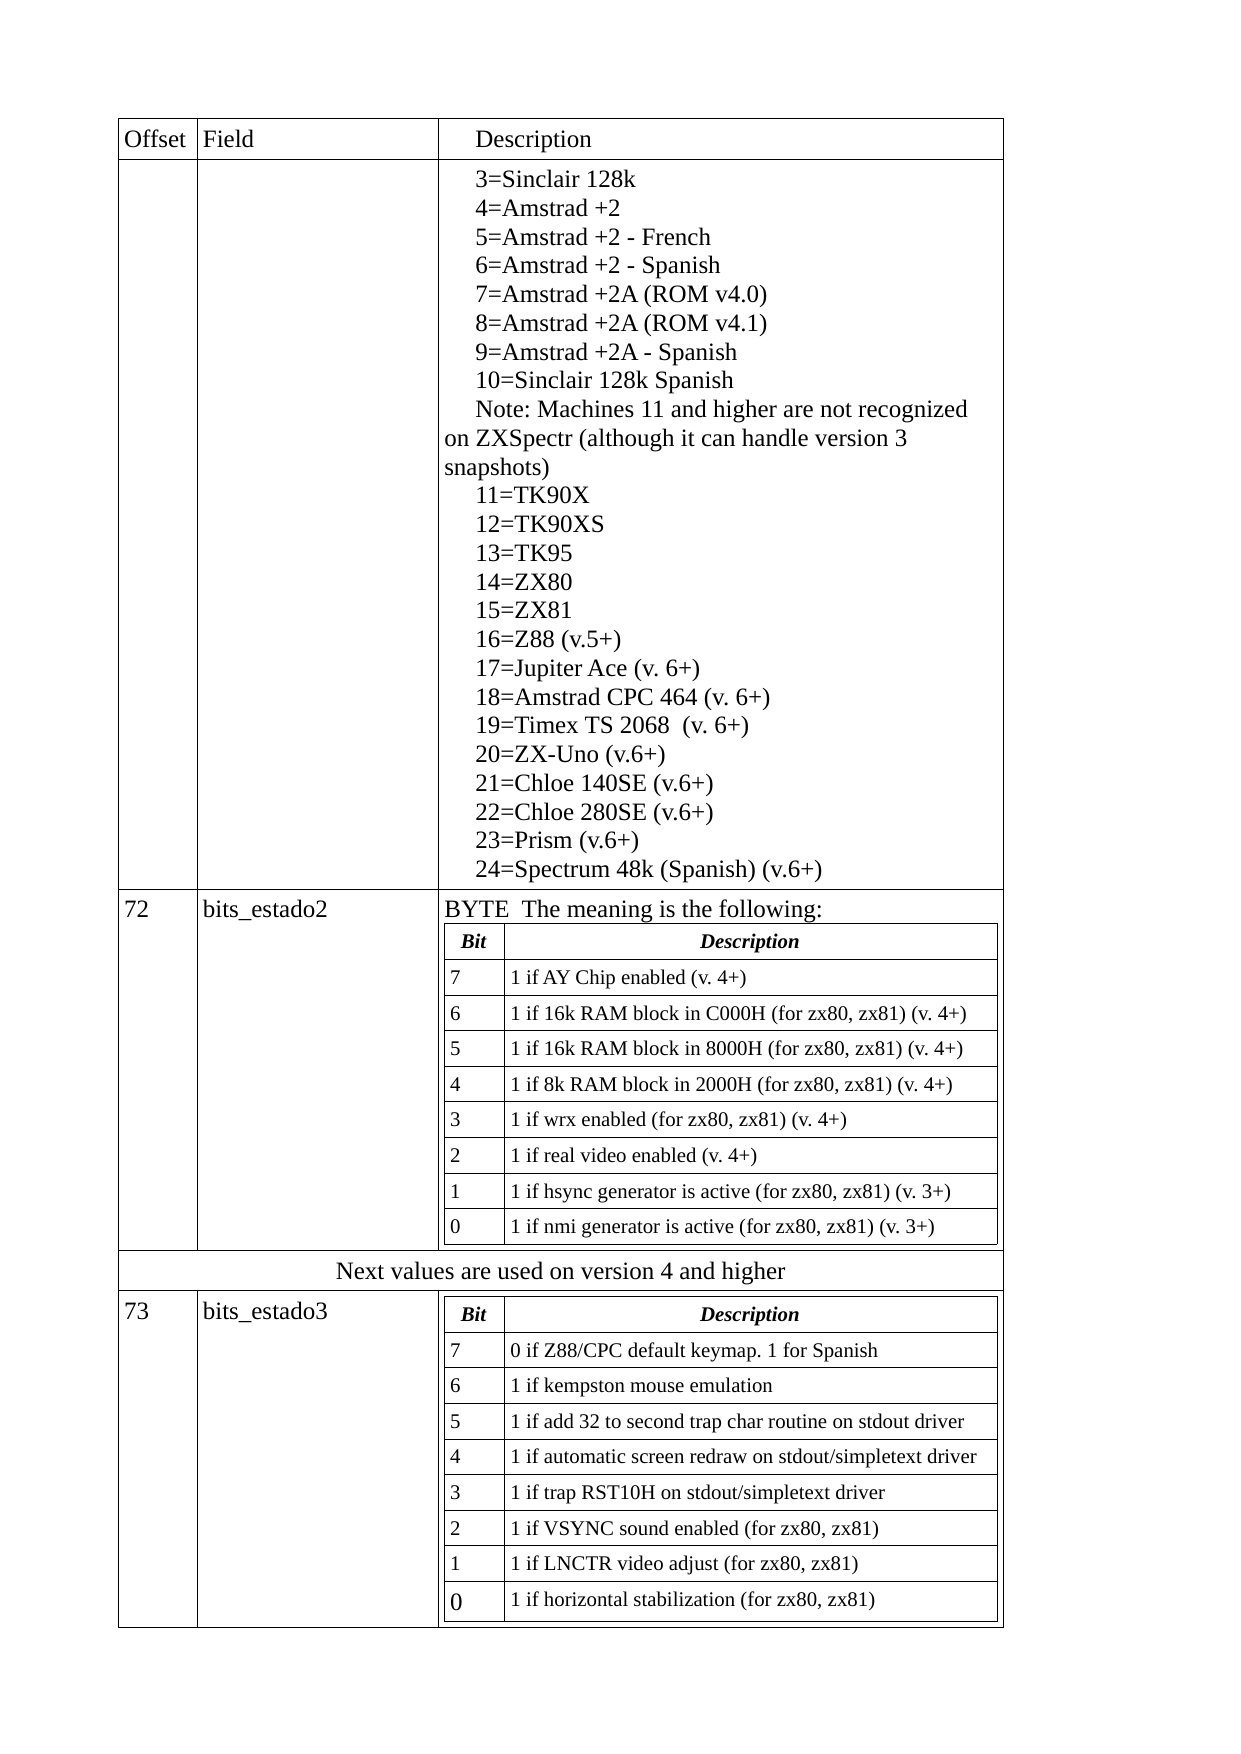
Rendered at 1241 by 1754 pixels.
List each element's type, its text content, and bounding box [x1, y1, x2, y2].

table_cell 1 [445, 1174, 504, 1208]
table_cell 5 [445, 1031, 504, 1066]
table_cell 1 if real video enabled (v. 4+) [505, 1138, 997, 1173]
table_cell [119, 160, 197, 889]
table_cell 7 [445, 1333, 504, 1367]
table_cell 1 if automatic screen redraw on stdout/simpletext driver [505, 1440, 997, 1474]
table_header Bit [445, 1297, 504, 1332]
table_cell 0 if Z88/CPC default keymap. 1 for Spanish [505, 1333, 997, 1367]
table_header Description [505, 924, 997, 959]
table_cell 73 [119, 1291, 197, 1627]
table_cell BYTE The meaning is the following: [439, 890, 1003, 1250]
table_cell 3=Sinclair 128k 4=Amstrad +2 5=Amstrad +2 - French 6=Amstrad +2 - Spanish 7=Amstrad +2A (ROM v4.0) 8=Amstrad +2A (ROM v4.1) 9=Amstrad +2A - Spanish 10=Sinclair 128k Spanish Note: Machines 11 and higher are not recognized on ZXSpectr (although it can handle version 3 snapshots) 11=TK90X 12=TK90XS 13=TK95 14=ZX80 15=ZX81 16=Z88 (v.5+) 17=Jupiter Ace (v. 6+) 18=Amstrad CPC 464 (v. 6+) 19=Timex TS 2068 (v. 6+) 20=ZX-Uno (v.6+) 21=Chloe 140SE (v.6+) 22=Chloe 280SE (v.6+) 23=Prism (v.6+) 24=Spectrum 48k (Spanish) (v.6+) [439, 160, 1003, 889]
table_header Description [439, 119, 1003, 158]
table_cell 1 [445, 1546, 504, 1581]
table_cell 1 if wrx enabled (for zx80, zx81) (v. 4+) [505, 1102, 997, 1137]
table_cell 3 [445, 1102, 504, 1137]
table_cell 4 [445, 1067, 504, 1101]
table_cell 0 [445, 1209, 504, 1244]
table_cell 1 if hsync generator is active (for zx80, zx81) (v. 3+) [505, 1174, 997, 1208]
table_cell 1 if 8k RAM block in 2000H (for zx80, zx81) (v. 4+) [505, 1067, 997, 1101]
table_cell 1 if AY Chip enabled (v. 4+) [505, 960, 997, 994]
table_header Offset [119, 119, 197, 158]
table_cell 1 if VSYNC sound enabled (for zx80, zx81) [505, 1511, 997, 1545]
table_header Field [198, 119, 438, 158]
table_cell 5 [445, 1404, 504, 1438]
table_cell bits_estado3 [198, 1291, 438, 1627]
table_cell 1 if 16k RAM block in 8000H (for zx80, zx81) (v. 4+) [505, 1031, 997, 1066]
table_cell 1 if horizontal stabilization (for zx80, zx81) [505, 1582, 997, 1621]
table_cell Next values are used on version 4 and higher [119, 1251, 1003, 1290]
table_cell 4 [445, 1440, 504, 1474]
table_cell 7 [445, 960, 504, 994]
table_header Description [505, 1297, 997, 1332]
table_cell 3 [445, 1475, 504, 1510]
table_cell 1 if trap RST10H on stdout/simpletext driver [505, 1475, 997, 1510]
table_cell 1 if kempston mouse emulation [505, 1368, 997, 1403]
table_cell 6 [445, 996, 504, 1030]
table_cell 2 [445, 1511, 504, 1545]
table_cell [439, 1291, 1003, 1627]
table_cell bits_estado2 [198, 890, 438, 1250]
table_cell 0 [445, 1582, 504, 1621]
table_cell 1 if add 32 to second trap char routine on stdout driver [505, 1404, 997, 1438]
table_cell 1 if nmi generator is active (for zx80, zx81) (v. 3+) [505, 1209, 997, 1244]
table_cell 2 [445, 1138, 504, 1173]
table_cell 72 [119, 890, 197, 1250]
table_cell 6 [445, 1368, 504, 1403]
table_cell [198, 160, 438, 889]
table_header Bit [445, 924, 504, 959]
table_cell 1 if LNCTR video adjust (for zx80, zx81) [505, 1546, 997, 1581]
table_cell 1 if 16k RAM block in C000H (for zx80, zx81) (v. 4+) [505, 996, 997, 1030]
